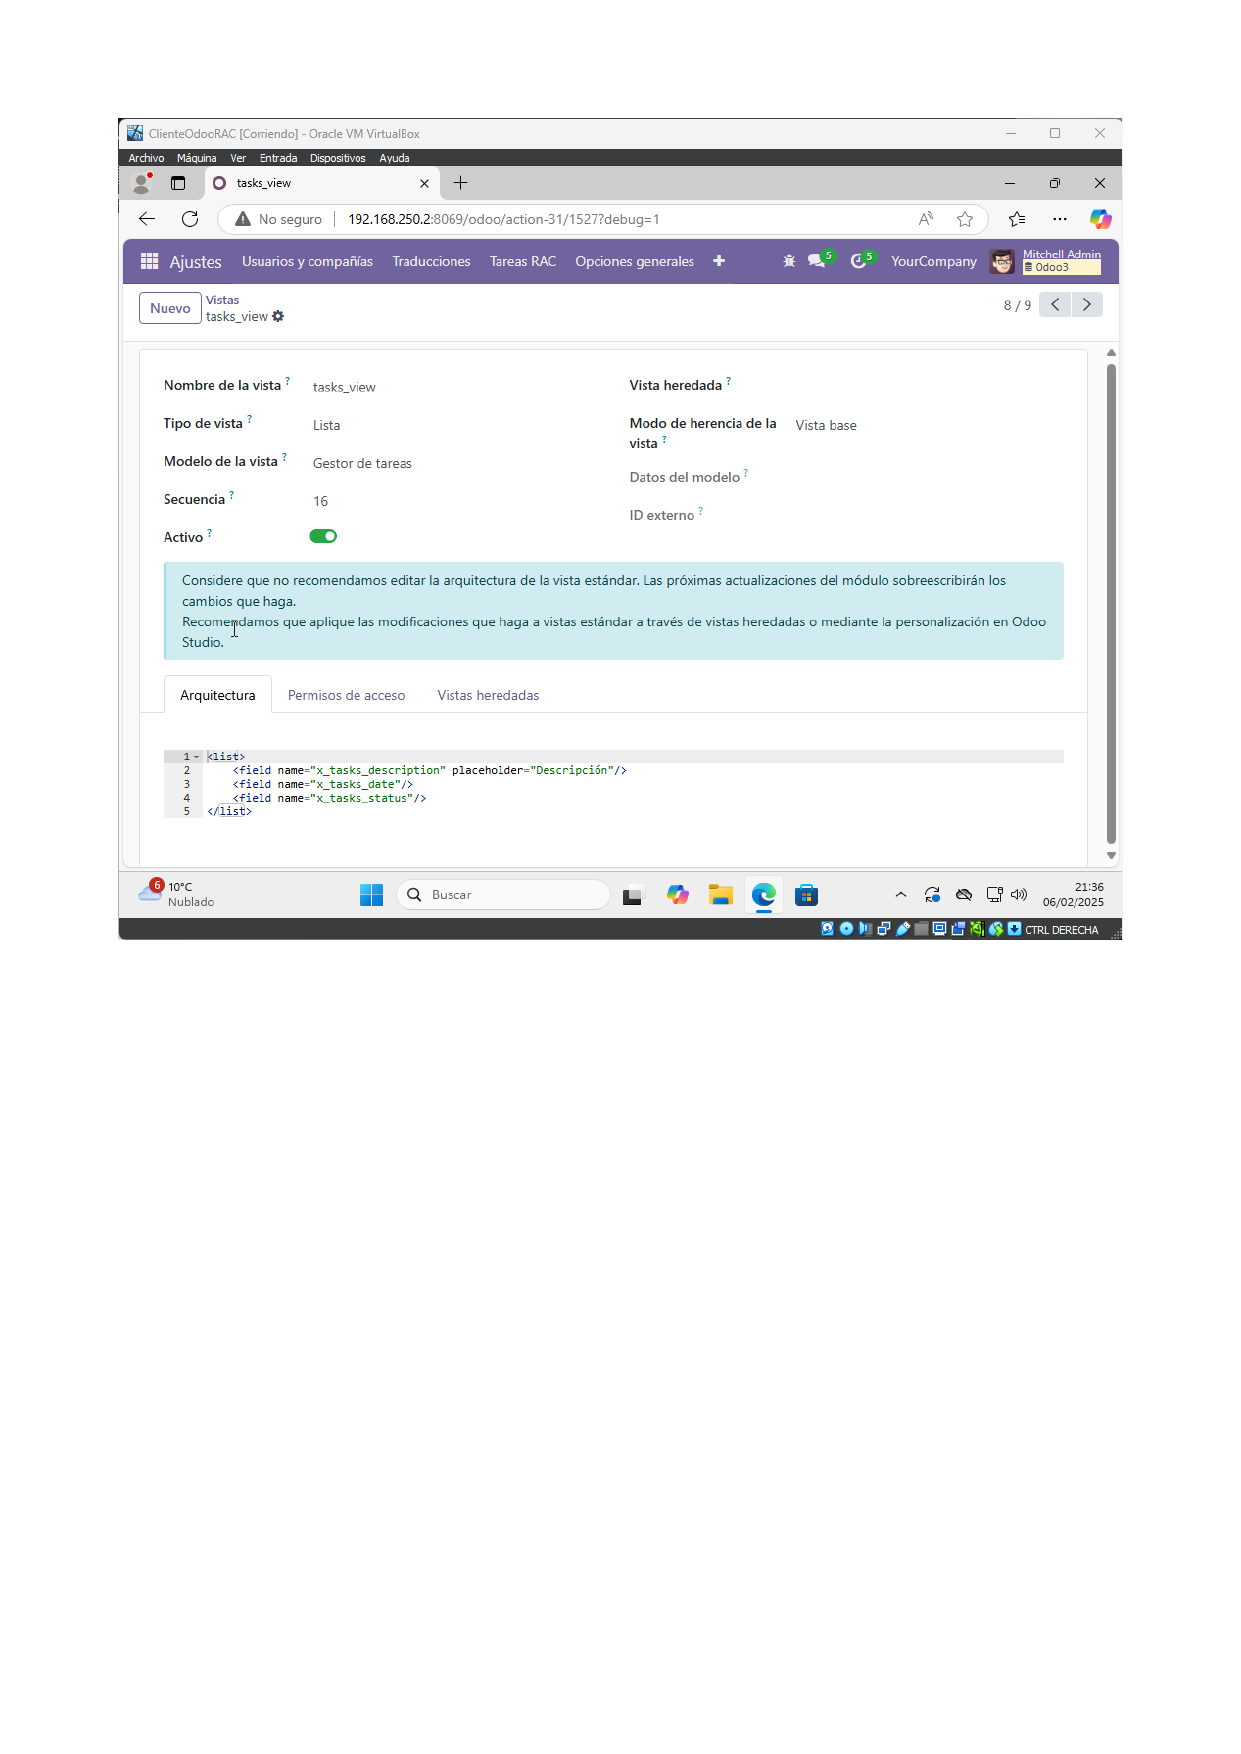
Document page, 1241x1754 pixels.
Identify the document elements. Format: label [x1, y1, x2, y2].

picture [118, 118, 1123, 940]
